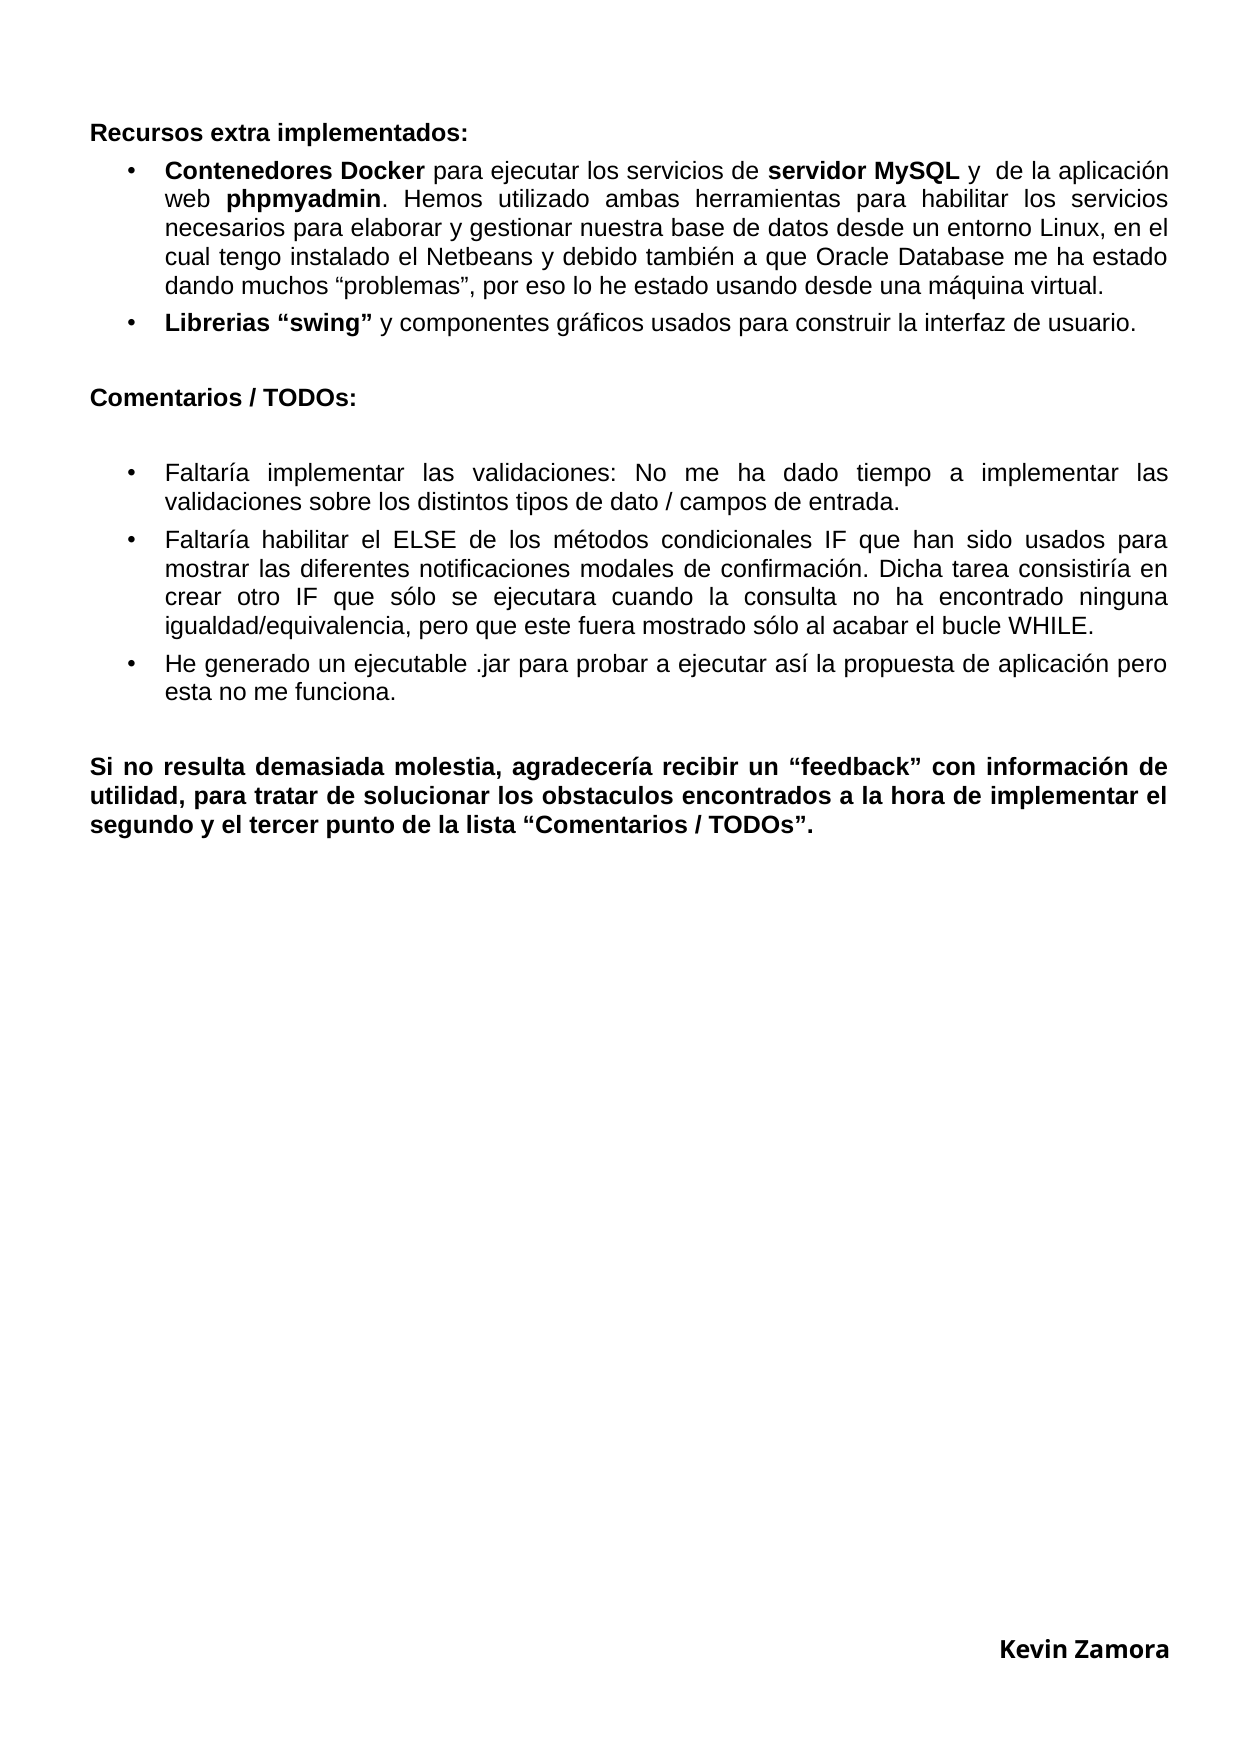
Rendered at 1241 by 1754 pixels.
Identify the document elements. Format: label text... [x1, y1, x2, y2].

text Comentarios / TODOs: [89, 383, 1170, 412]
list He generado un ejecutable .jar para probar a ejecutar así la propuesta de aplicación pero esta no me funciona. [127, 648, 1170, 706]
list Contenedores Docker para ejecutar los servicios de servidor MySQL y de la aplicación web phpmyadmin. Hemos utilizado ambas herramientas para habilitar los servicios necesarios para elaborar y gestionar nuestra base de datos desde un entorno Linux, en el cual tengo instalado el Netbeans y debido también a que Oracle Database me ha estado dando muchos “problemas”, por eso lo he estado usando desde una máquina virtual. [127, 156, 1170, 299]
list Faltaría implementar las validaciones: No me ha dado tiempo a implementar las validaciones sobre los distintos tipos de dato / campos de entrada. [127, 458, 1170, 516]
list Librerias “swing” y componentes gráficos usados para construir la interfaz de usuario. [127, 308, 1170, 337]
list Faltaría habilitar el ELSE de los métodos condicionales IF que han sido usados para mostrar las diferentes notificaciones modales de confirmación. Dicha tarea consistiría en crear otro IF que sólo se ejecutara cuando la consulta no ha encontrado ninguna igualdad/equivalencia, pero que este fuera mostrado sólo al acabar el bucle WHILE. [127, 525, 1170, 640]
text Si no resulta demasiada molestia, agradecería recibir un “feedback” con información de utilidad, para tratar de solucionar los obstaculos encontrados a la hora de implementar el segundo y el tercer punto de la lista “Comentarios / TODOs”. [89, 752, 1170, 839]
text Recursos extra implementados: [89, 118, 1170, 147]
